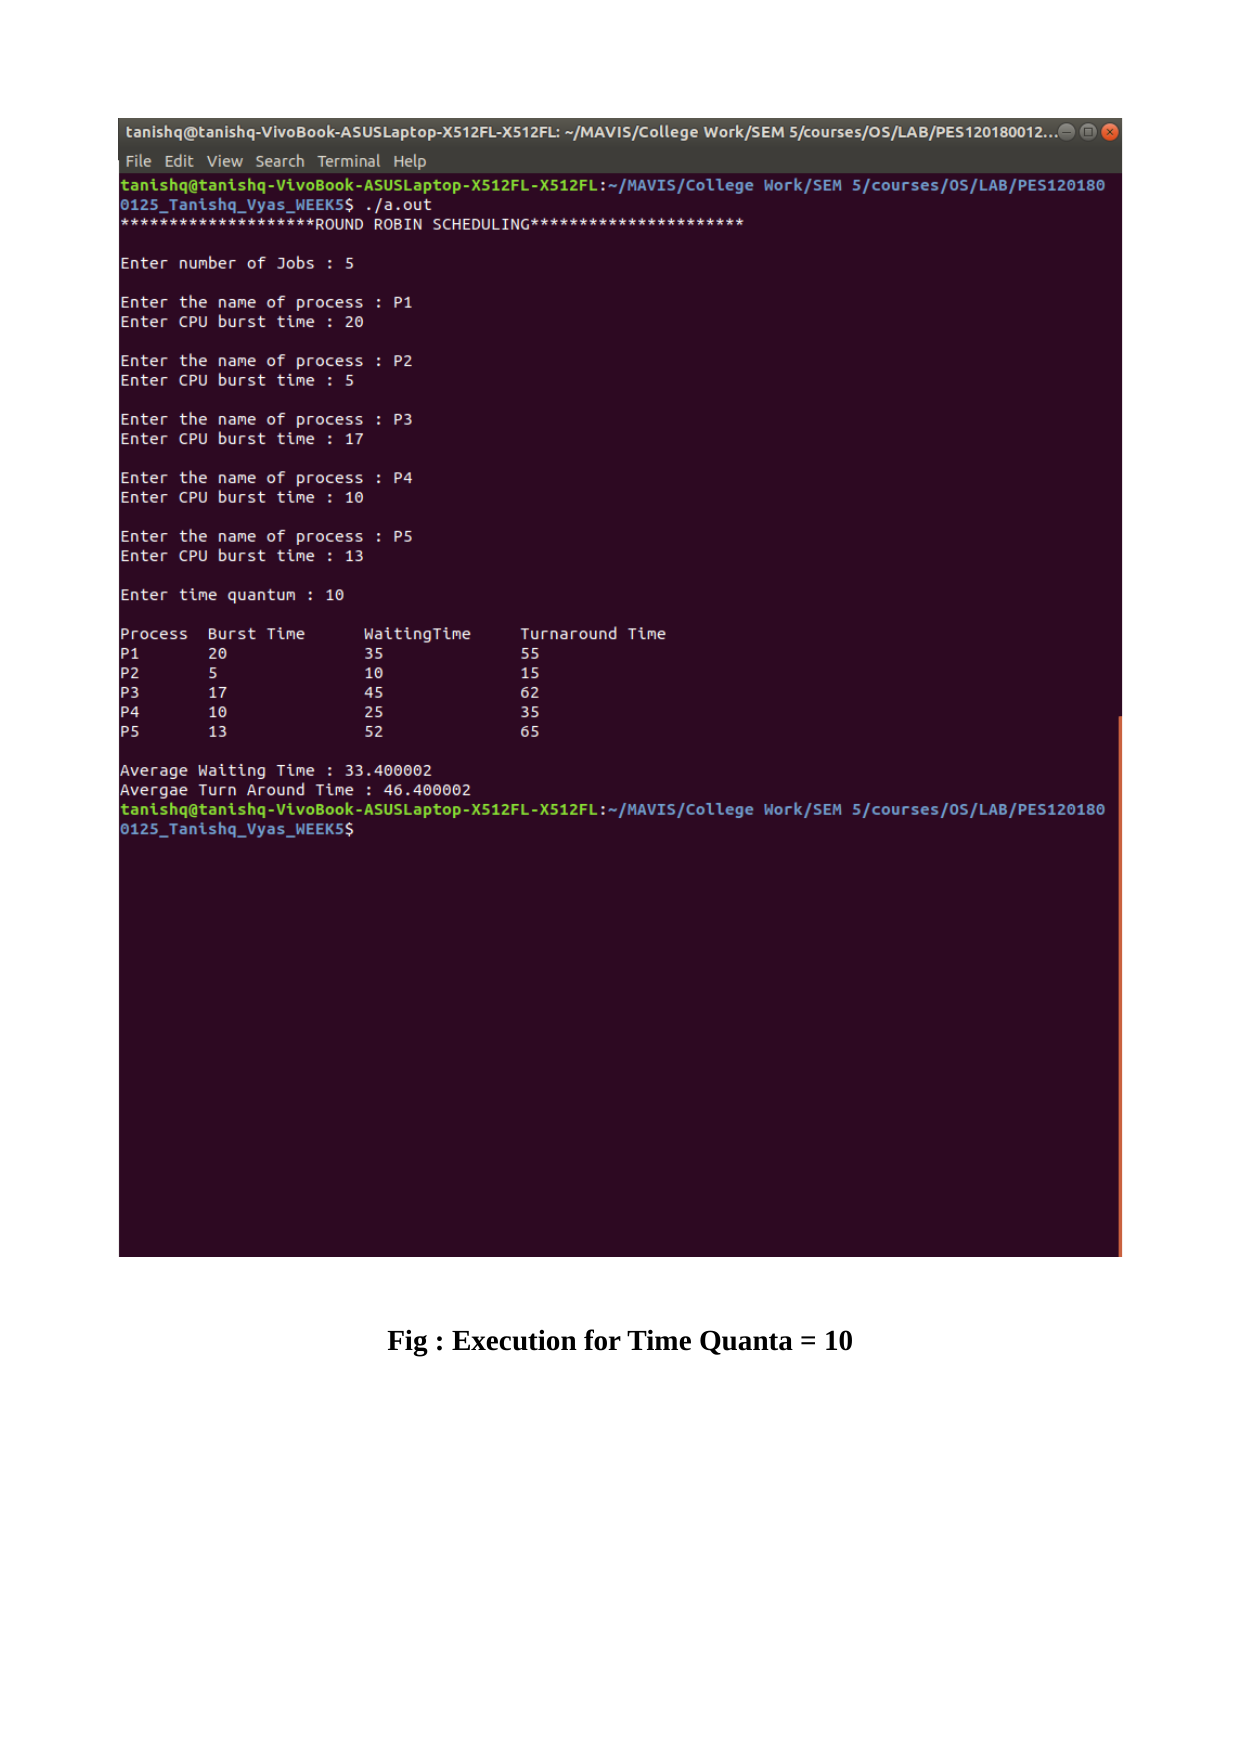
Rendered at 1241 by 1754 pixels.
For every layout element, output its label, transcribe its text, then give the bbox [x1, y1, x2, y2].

text Fig : Execution for Time Quanta = 10 [118, 1323, 1122, 1357]
picture [118, 118, 1123, 1257]
